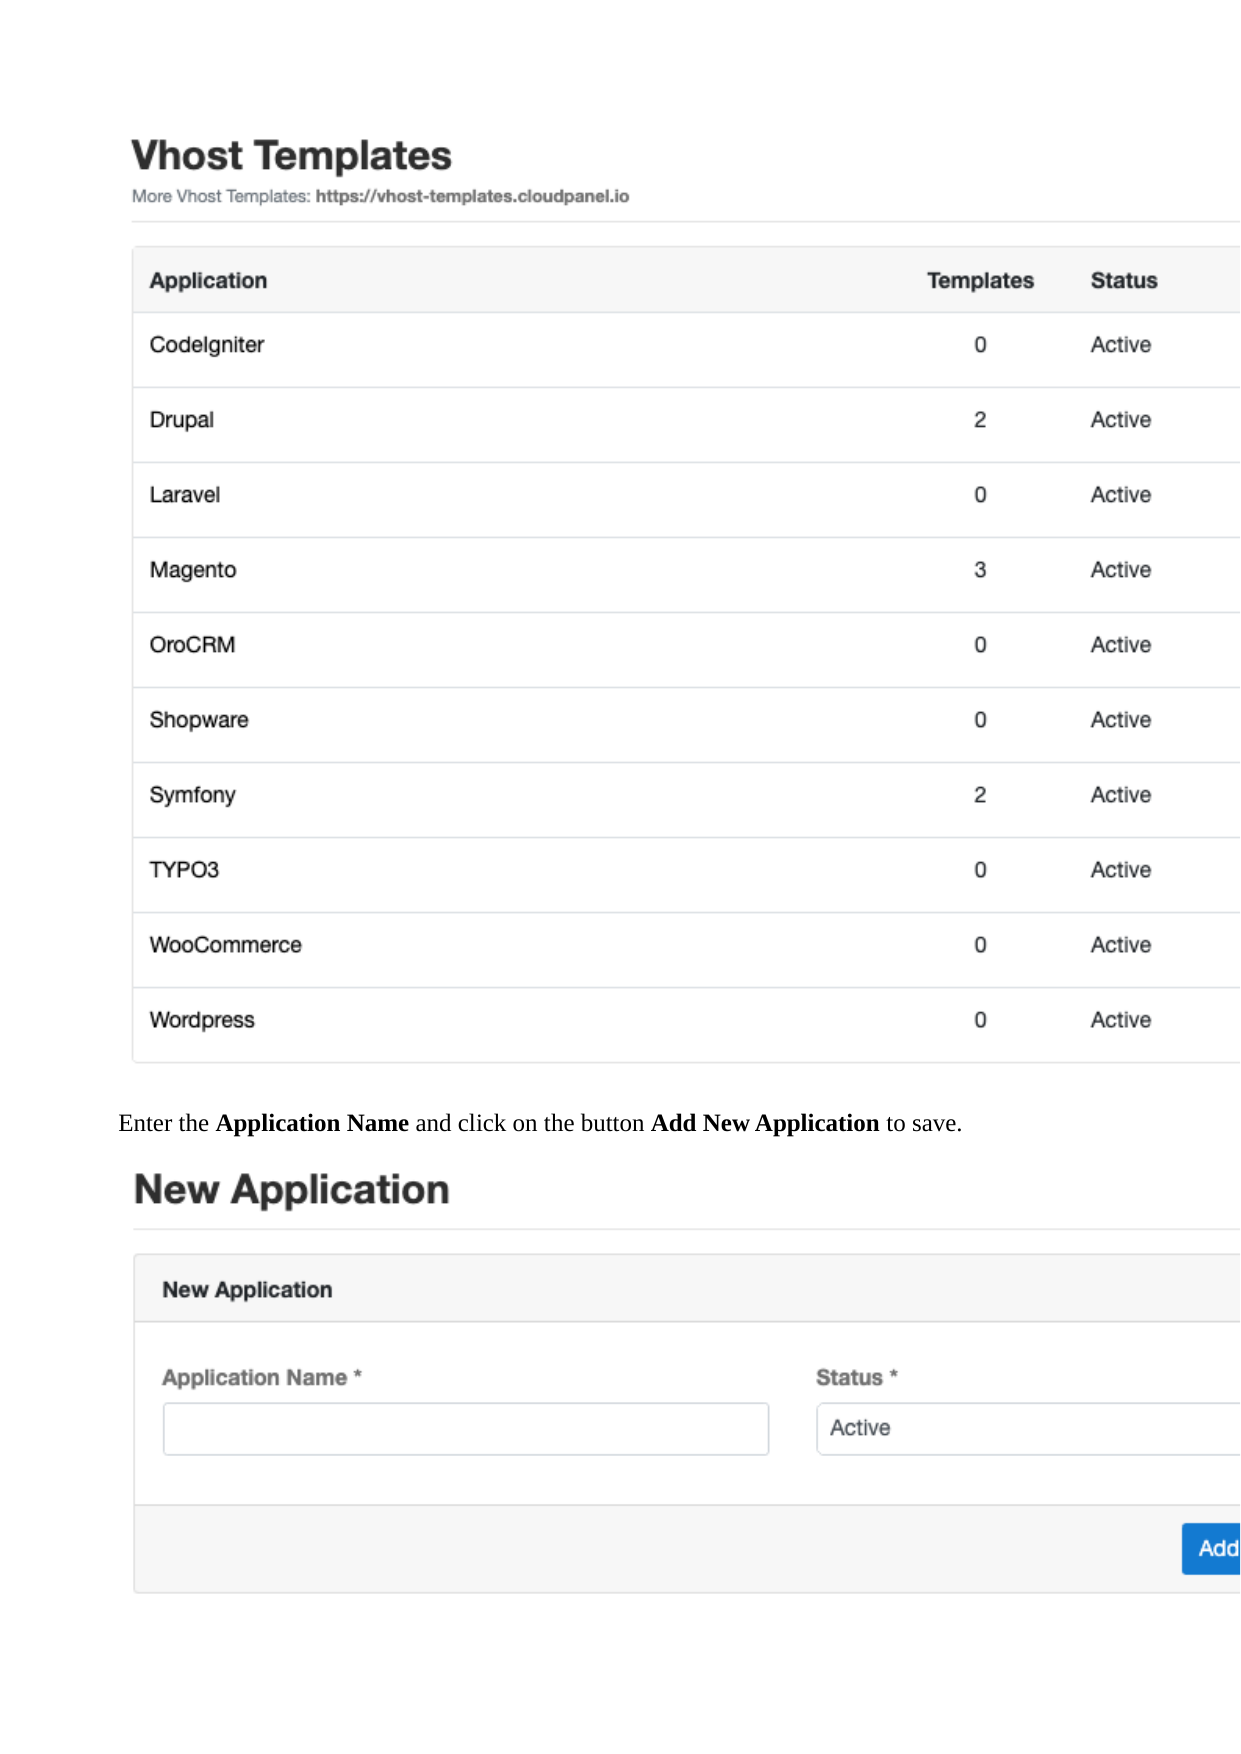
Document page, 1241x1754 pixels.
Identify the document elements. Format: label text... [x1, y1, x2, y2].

picture [118, 118, 1241, 1084]
text Enter the Application Name and click on the button Add New Application to save. [118, 1108, 1122, 1137]
picture [118, 1155, 1241, 1619]
